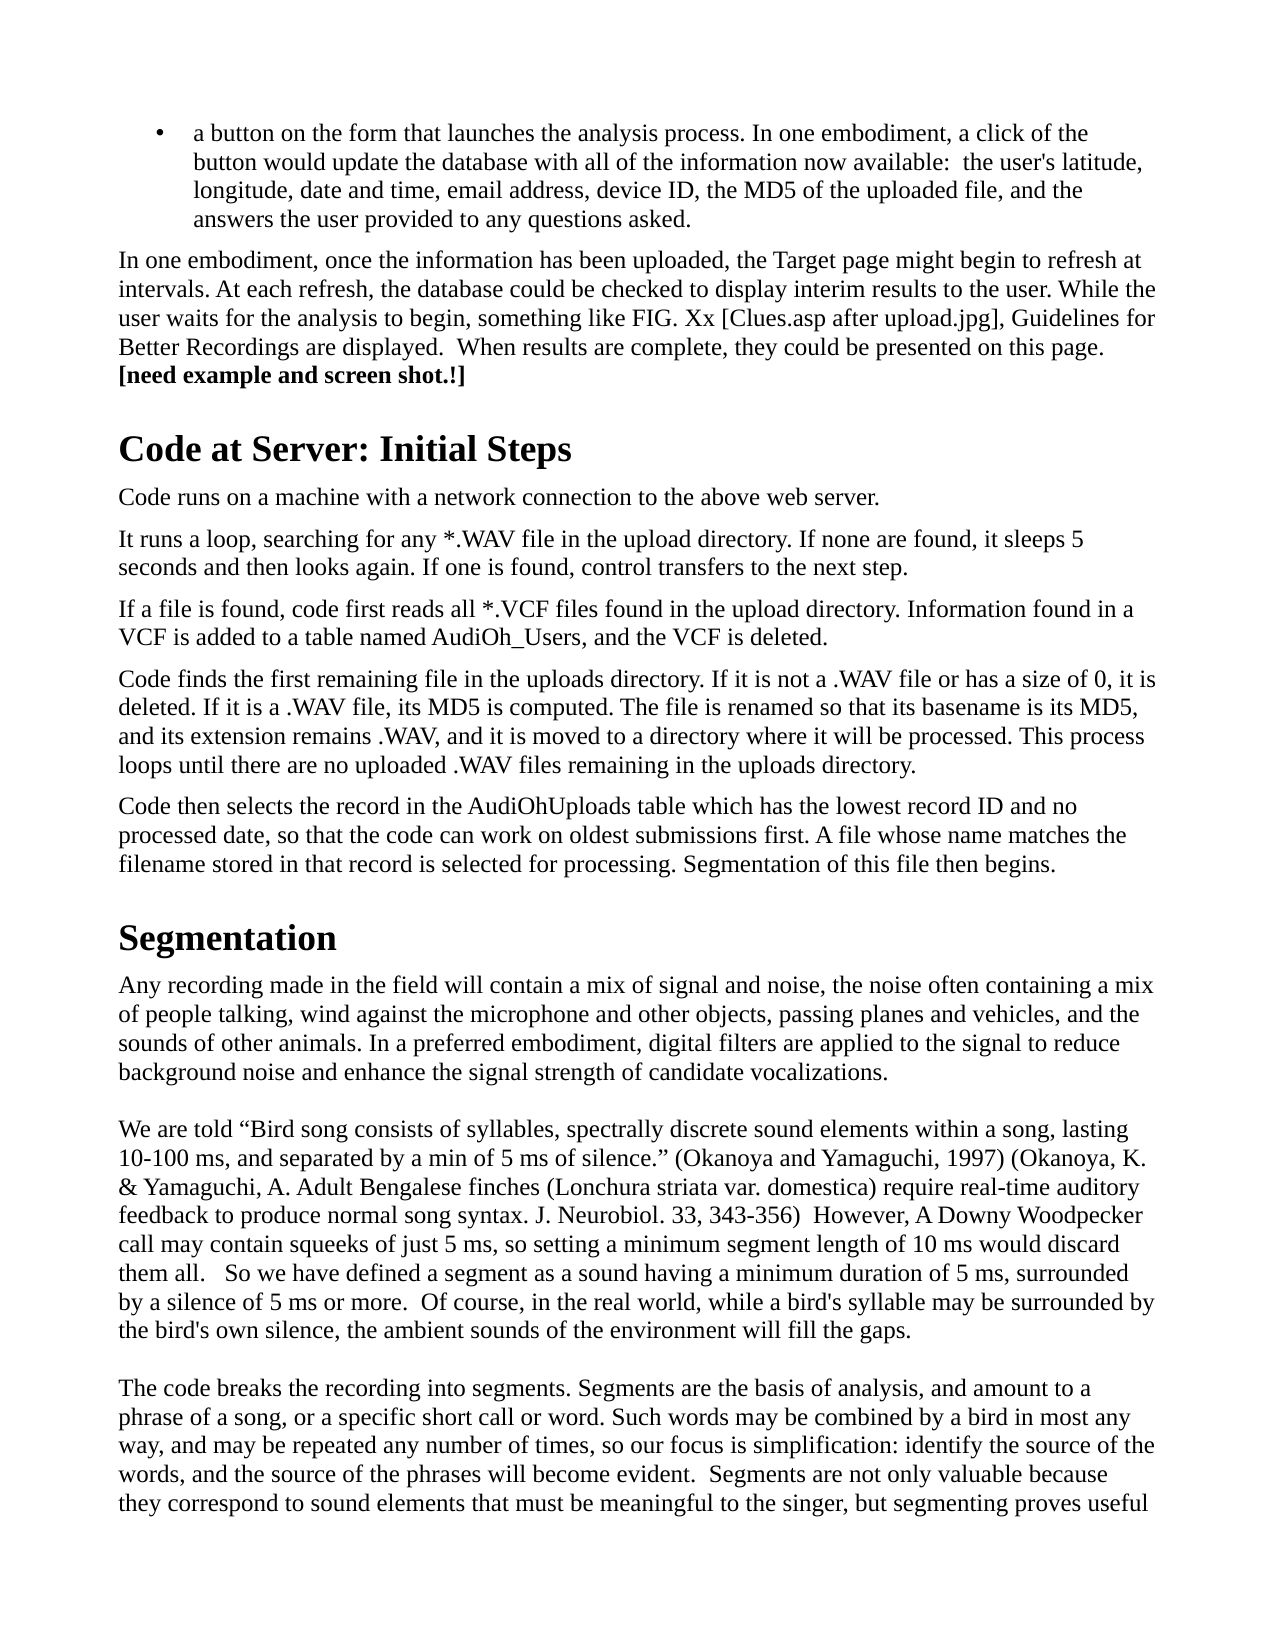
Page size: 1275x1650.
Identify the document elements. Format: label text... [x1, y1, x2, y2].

text The code breaks the recording into segments. Segments are the basis of analysis, and amount to a phrase of a song, or a specific short call or word. Such words may be combined by a bird in most any way, and may be repeated any number of times, so our focus is simplification: identify the source of the words, and the source of the phrases will become evident. Segments are not only valuable because they correspond to sound elements that must be meaningful to the singer, but segmenting proves useful [118, 1373, 1157, 1517]
subtitle Segmentation [118, 915, 1157, 958]
text Code finds the first remaining file in the uploads directory. If it is not a .WAV file or has a size of 0, it is deleted. If it is a .WAV file, its MD5 is computed. The file is renamed so that its basename is its MD5, and its extension remains .WAV, and it is moved to a directory where it will be processed. This process loops until there are no uploaded .WAV files remaining in the uploads directory. [118, 664, 1157, 779]
text It runs a loop, searching for any *.WAV file in the upload directory. If none are found, it sleeps 5 seconds and then looks again. If one is found, control transfers to the next step. [118, 524, 1157, 581]
text Any recording made in the field will contain a mix of signal and noise, the noise often containing a mix of people talking, wind against the microphone and other objects, passing planes and vehicles, and the sounds of other animals. In a preferred embodiment, digital filters are applied to the signal to reduce background noise and enhance the signal strength of candidate vocalizations. [118, 971, 1157, 1086]
text We are told “Bird song consists of syllables, spectrally discrete sound elements within a song, lasting 10-100 ms, and separated by a min of 5 ms of silence.” (Okanoya and Yamaguchi, 1997) (Okanoya, K. & Yamaguchi, A. Adult Bengalese finches (Lonchura striata var. domestica) require real-time auditory feedback to produce normal song syntax. J. Neurobiol. 33, 343-356) However, A Downy Woodpecker call may contain squeeks of just 5 ms, so setting a minimum segment length of 10 ms would discard them all. So we have defined a segment as a sound having a minimum duration of 5 ms, surrounded by a silence of 5 ms or more. Of course, in the real world, while a bird's syllable may be surrounded by the bird's own silence, the ambient sounds of the environment will fill the gaps. [118, 1114, 1157, 1344]
subtitle Code at Server: Initial Steps [118, 427, 1157, 470]
text Code then selects the record in the AudiOhUploads table which has the lowest record ID and no processed date, so that the code can work on oldest submissions first. A file whose name matches the filename stored in that record is selected for processing. Segmentation of this file then begins. [118, 791, 1157, 877]
text Code runs on a machine with a network connection to the above web server. [118, 482, 1157, 511]
text If a file is found, code first reads all *.VCF files found in the upload directory. Information found in a VCF is added to a table named AudiOh_Users, and the VCF is deleted. [118, 594, 1157, 651]
text In one embodiment, once the information has been uploaded, the Target page might begin to refresh at intervals. At each refresh, the database could be checked to display interim results to the user. While the user waits for the analysis to begin, something like FIG. Xx [Clues.asp after upload.jpg], Guidelines for Better Recordings are displayed. When results are complete, they could be presented on this page. [need example and screen shot.!] [118, 246, 1157, 389]
list a button on the form that launches the analysis process. In one embodiment, a click of the button would update the database with all of the information now available: the user's latitude, longitude, date and time, email address, device ID, the MD5 of the uploaded file, and the answers the user provided to any questions asked. [156, 118, 1157, 233]
